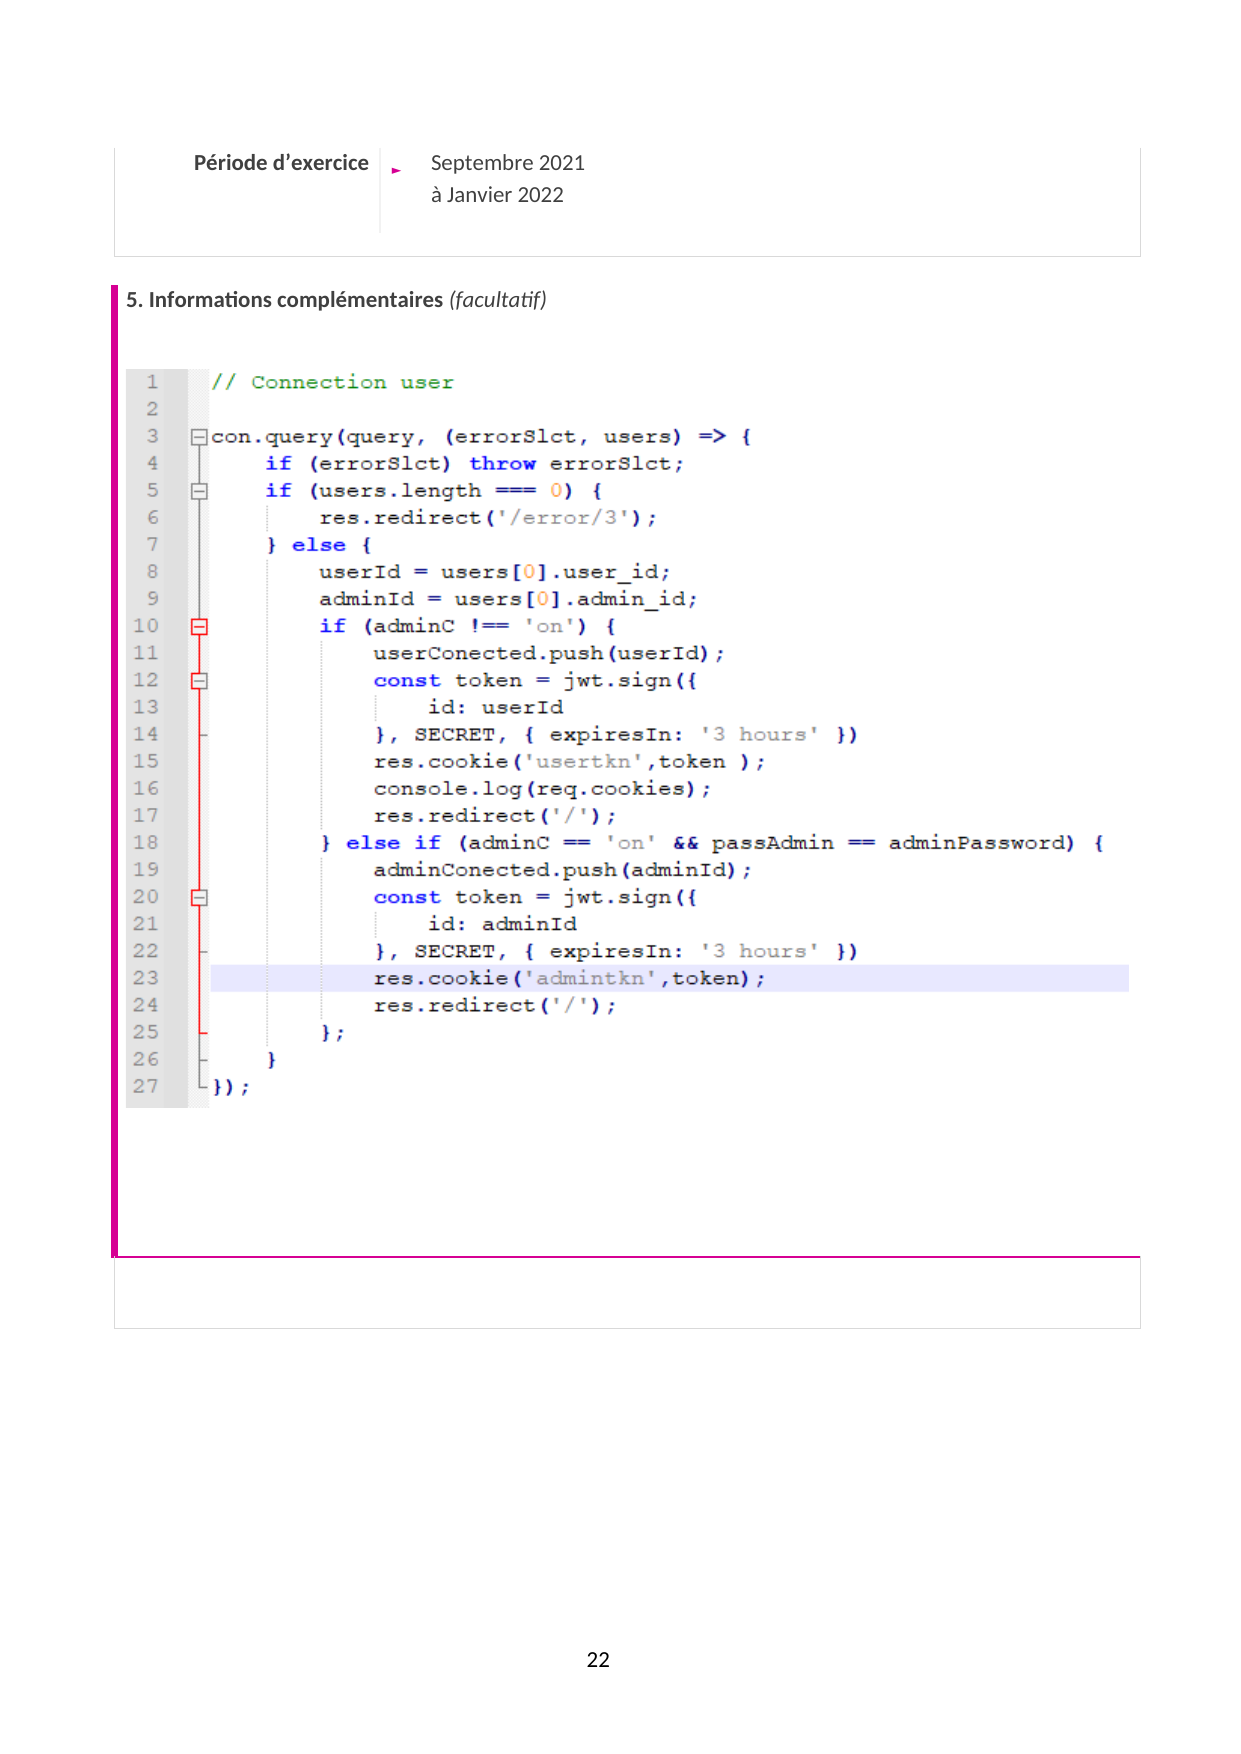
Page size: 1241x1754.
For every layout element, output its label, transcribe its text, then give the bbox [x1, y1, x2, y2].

table_cell Septembre 2021 à Janvier 2022 [420, 148, 598, 232]
table_cell ► [381, 148, 419, 232]
table_cell [115, 257, 1140, 285]
table_cell [115, 233, 1140, 256]
picture [125, 369, 1129, 1108]
table_cell [683, 148, 1140, 232]
table_cell Période d’exercice [115, 148, 379, 232]
table_cell [598, 148, 623, 232]
table_cell [115, 1258, 1140, 1328]
table_cell [624, 148, 682, 232]
table_cell 5. Informations complémentaires (facultatif) [118, 285, 1140, 1256]
